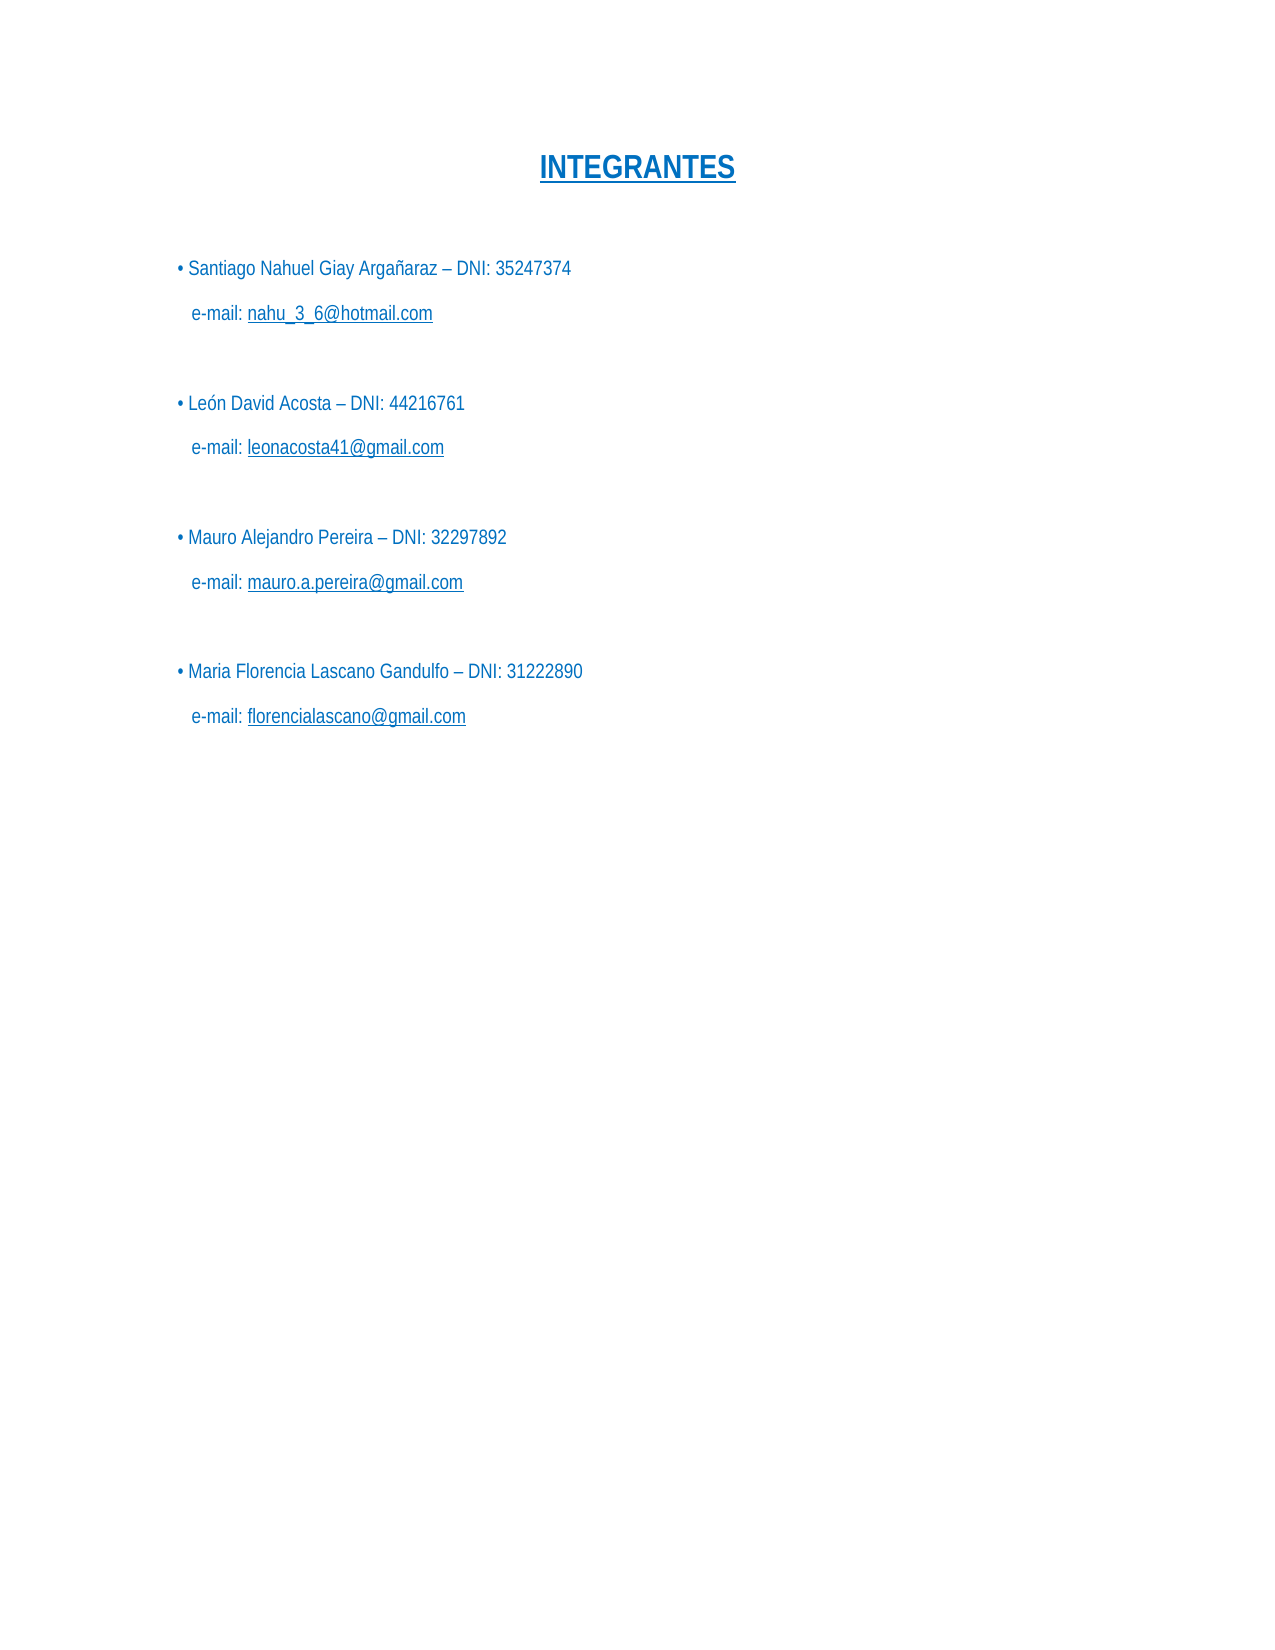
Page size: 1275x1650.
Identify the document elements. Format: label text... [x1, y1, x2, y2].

text e-mail: mauro.a.pereira@gmail.com [177, 570, 1098, 594]
text e-mail: nahu_3_6@hotmail.com [177, 301, 1098, 325]
text e-mail: leonacosta41@gmail.com [177, 435, 1098, 459]
text e-mail: florencialascano@gmail.com [177, 704, 1098, 728]
text • León David Acosta – DNI: 44216761 [177, 391, 1098, 414]
text • Mauro Alejandro Pereira – DNI: 32297892 [177, 525, 1098, 549]
text • Santiago Nahuel Giay Argañaraz – DNI: 35247374 [177, 256, 1098, 280]
text • Maria Florencia Lascano Gandulfo – DNI: 31222890 [177, 659, 1098, 683]
text INTEGRANTES [177, 148, 1098, 186]
